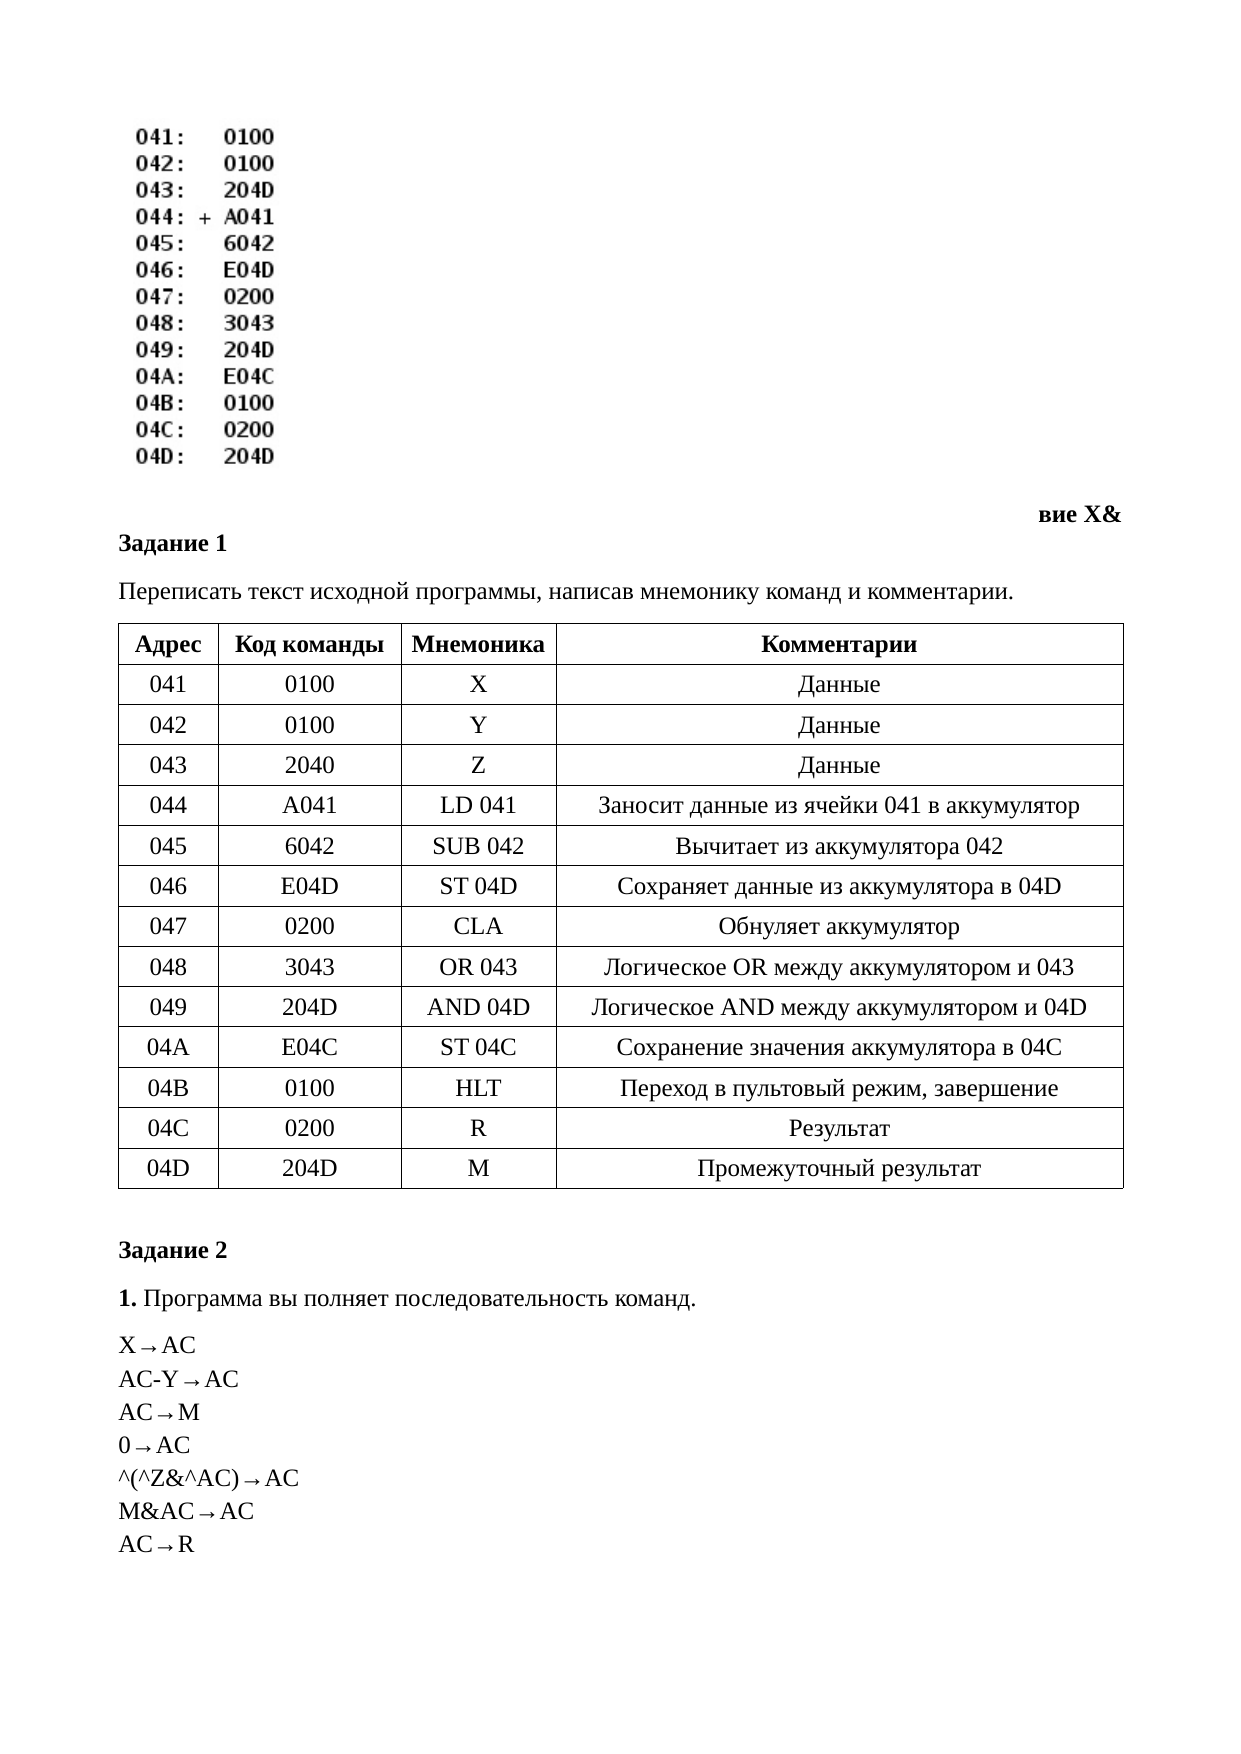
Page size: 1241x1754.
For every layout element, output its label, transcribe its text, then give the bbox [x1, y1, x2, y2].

picture [132, 118, 280, 500]
table_cell 204D [219, 987, 401, 1026]
table_cell Вычитает из аккумулятора 042 [557, 826, 1123, 865]
table_cell CLA [402, 907, 556, 946]
text вие X& [118, 118, 1122, 528]
table_cell Данные [557, 705, 1123, 744]
table_cell Y [402, 705, 556, 744]
table_cell R [402, 1108, 556, 1147]
table_cell 2040 [219, 745, 401, 784]
table_cell 043 [119, 745, 218, 784]
table_cell 6042 [219, 826, 401, 865]
table_cell 045 [119, 826, 218, 865]
table_cell M [402, 1149, 556, 1188]
table_header Комментарии [557, 624, 1123, 664]
table_cell 04C [119, 1108, 218, 1147]
text X→AC AC-Y→AC AC→M 0→AC ^(^Z&^AC)→AC M&AC→AC AC→R [118, 1331, 1122, 1557]
table_cell Данные [557, 745, 1123, 784]
table_cell 0200 [219, 907, 401, 946]
table_cell 046 [119, 866, 218, 906]
table_cell 04A [119, 1027, 218, 1067]
table_cell Данные [557, 665, 1123, 704]
table_cell 04D [119, 1149, 218, 1188]
table_cell HLT [402, 1068, 556, 1107]
table_cell Переход в пультовый режим, завершение [557, 1068, 1123, 1107]
table_header Мнемоника [402, 624, 556, 664]
table_header Адрес [119, 624, 218, 664]
table_cell Сохраняет данные из аккумулятора в 04D [557, 866, 1123, 906]
table_cell ST 04D [402, 866, 556, 906]
text Задание 1 [118, 528, 1122, 557]
table_cell SUB 042 [402, 826, 556, 865]
text Задание 2 [118, 1235, 1122, 1264]
table_cell LD 041 [402, 786, 556, 825]
table_cell Обнуляет аккумулятор [557, 907, 1123, 946]
table_cell 0100 [219, 705, 401, 744]
table_header Код команды [219, 624, 401, 664]
table_cell 048 [119, 947, 218, 986]
table_cell Промежуточный результат [557, 1149, 1123, 1188]
table_cell 041 [119, 665, 218, 704]
table_cell AND 04D [402, 987, 556, 1026]
table_cell 0100 [219, 665, 401, 704]
table_cell Сохранение значения аккумулятора в 04C [557, 1027, 1123, 1067]
table_cell A041 [219, 786, 401, 825]
table_cell 042 [119, 705, 218, 744]
table_cell Z [402, 745, 556, 784]
table_cell 0100 [219, 1068, 401, 1107]
table_cell OR 043 [402, 947, 556, 986]
table_cell 0200 [219, 1108, 401, 1147]
table_cell Результат [557, 1108, 1123, 1147]
table_cell ST 04C [402, 1027, 556, 1067]
table_cell 204D [219, 1149, 401, 1188]
table_cell 049 [119, 987, 218, 1026]
table_cell 047 [119, 907, 218, 946]
table_cell E04C [219, 1027, 401, 1067]
table_cell E04D [219, 866, 401, 906]
table_cell 3043 [219, 947, 401, 986]
table_cell X [402, 665, 556, 704]
table_cell Заносит данные из ячейки 041 в аккумулятор [557, 786, 1123, 825]
text Переписать текст исходной программы, написав мнемонику команд и комментарии. [118, 576, 1122, 604]
text 1. Программа вы полняет последовательность команд. [118, 1283, 1122, 1312]
table_cell Логическое OR между аккумулятором и 043 [557, 947, 1123, 986]
table_cell Логическое AND между аккумулятором и 04D [557, 987, 1123, 1026]
table_cell 04B [119, 1068, 218, 1107]
table_cell 044 [119, 786, 218, 825]
